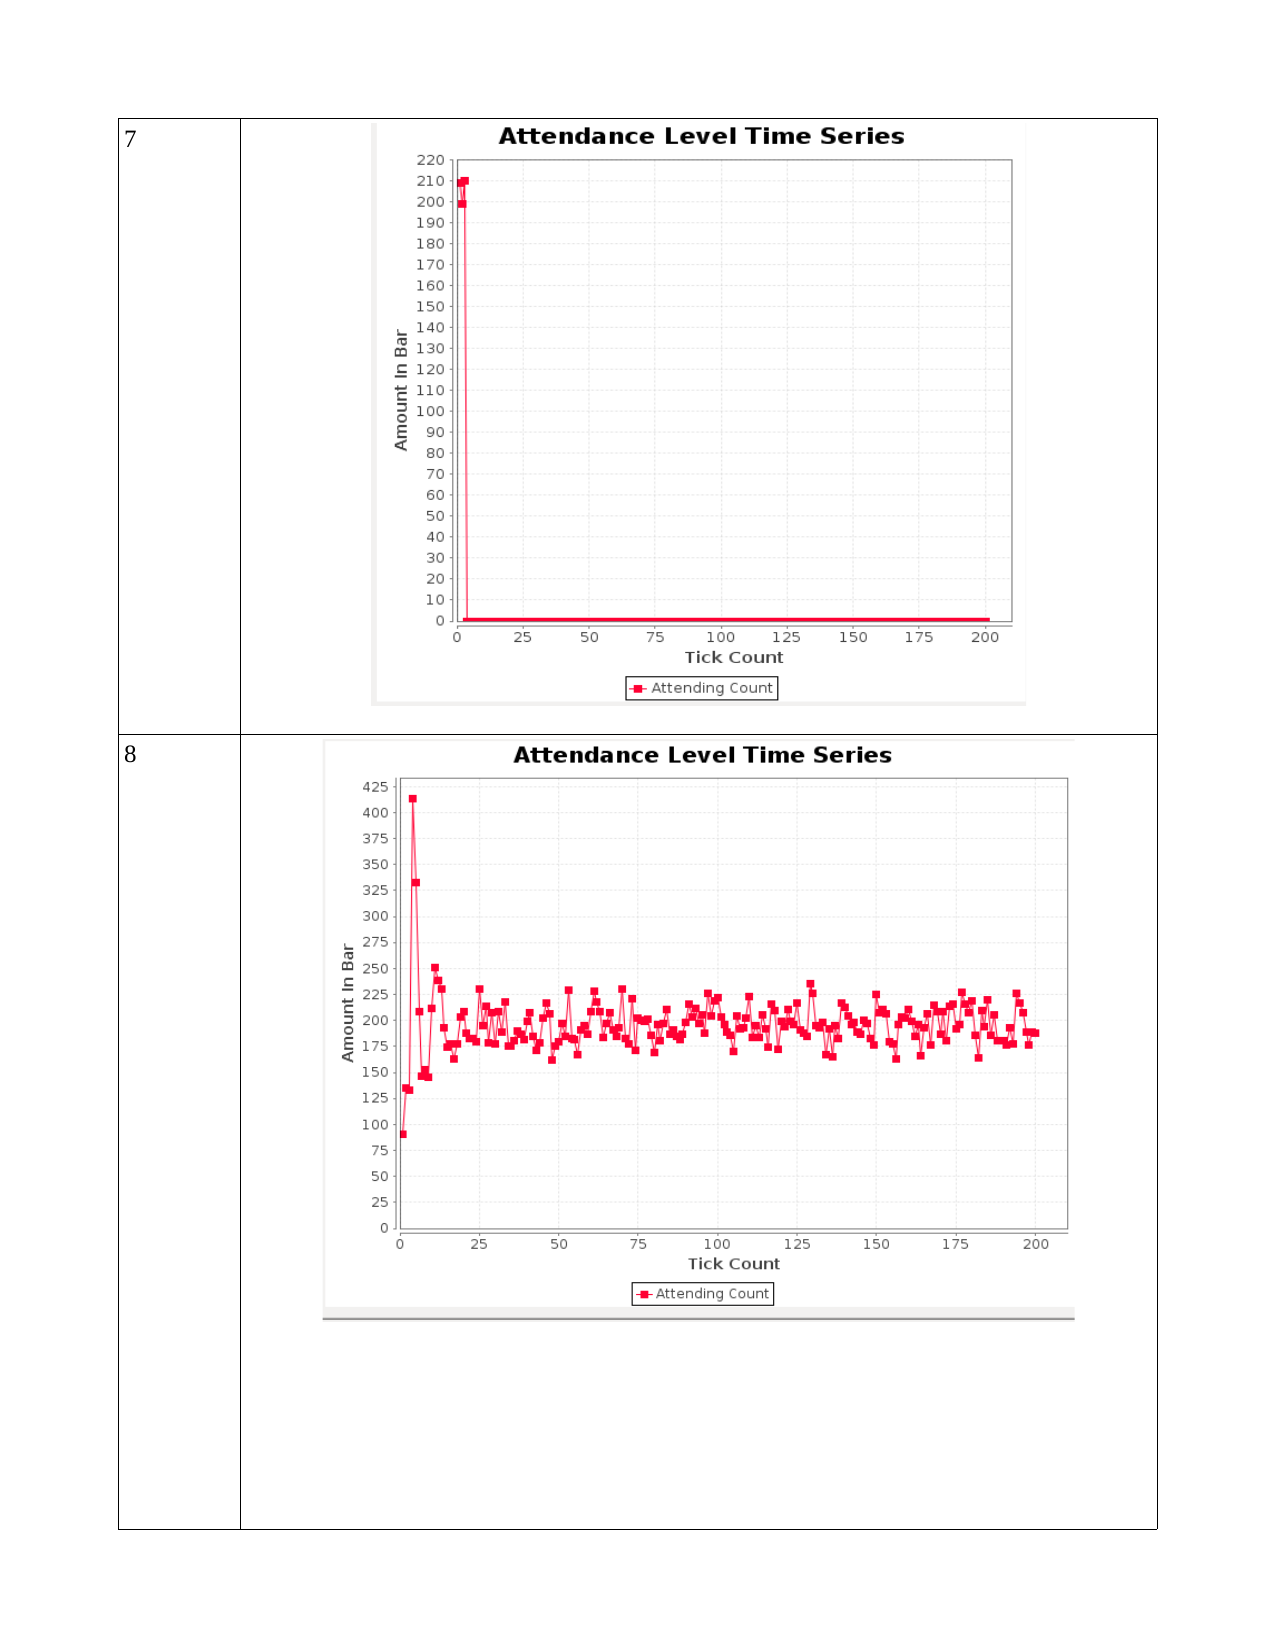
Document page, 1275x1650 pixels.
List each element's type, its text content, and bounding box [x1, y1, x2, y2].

table_cell [241, 119, 1157, 733]
table_cell [241, 735, 1157, 1529]
picture [322, 739, 1075, 1322]
picture [371, 123, 1027, 706]
table_cell 8 [119, 735, 240, 1529]
table_cell 7 [119, 119, 240, 733]
